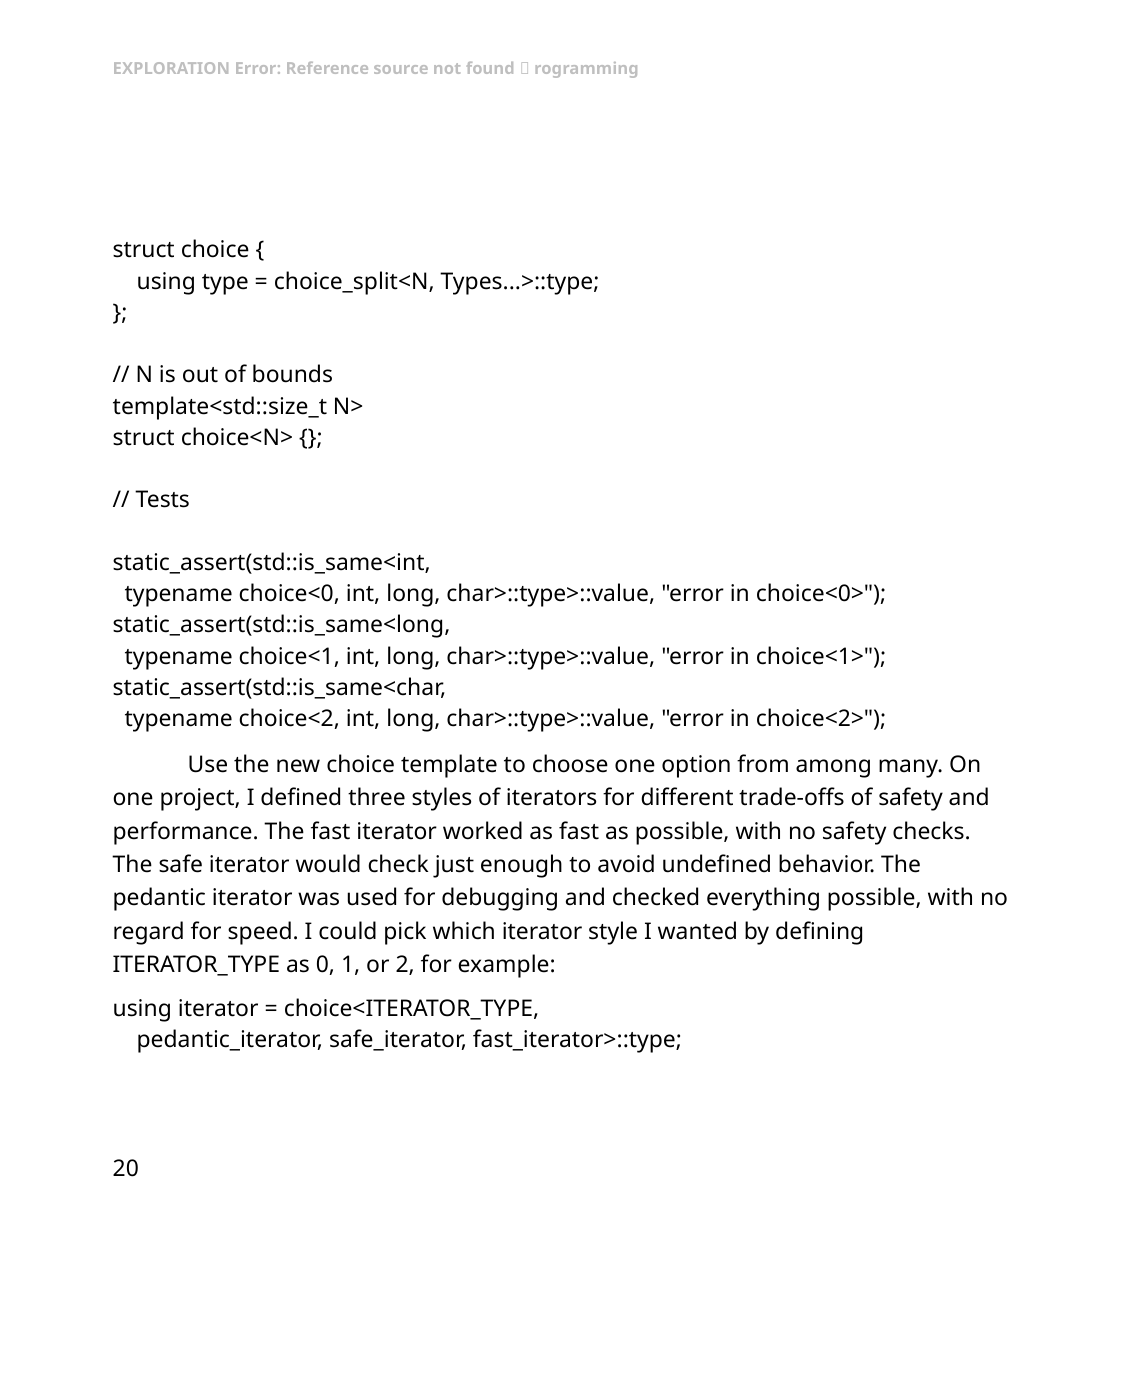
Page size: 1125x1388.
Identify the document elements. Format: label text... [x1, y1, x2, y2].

text struct choice<N> {}; [112, 421, 1012, 452]
text Use the new choice template to choose one option from among many. On one project, I defined three styles of iterators for different trade-offs of safety and performance. The fast iterator worked as fast as possible, with no safety checks. The safe iterator would check just enough to avoid undefined behavior. The pedantic iterator was used for debugging and checked everything possible, with no regard for speed. I could pick which iterator style I wanted by defining ITERATOR_TYPE as 0, 1, or 2, for example: [112, 746, 1012, 979]
text using iterator = choice<ITERATOR_TYPE, [112, 992, 1012, 1023]
text typename choice<0, int, long, char>::type>::value, "error in choice<0>"); [112, 577, 1012, 608]
text pedantic_iterator, safe_iterator, fast_iterator>::type; [112, 1023, 1012, 1054]
text typename choice<1, int, long, char>::type>::value, "error in choice<1>"); [112, 639, 1012, 671]
text static_assert(std::is_same<long, [112, 608, 1012, 639]
text // Tests [112, 483, 1012, 514]
text template<std::size_t N> [112, 389, 1012, 421]
text using type = choice_split<N, Types...>::type; [112, 264, 1012, 296]
text struct choice { [112, 233, 1012, 264]
text static_assert(std::is_same<int, [112, 546, 1012, 577]
text static_assert(std::is_same<char, [112, 671, 1012, 702]
text // N is out of bounds [112, 358, 1012, 389]
text }; [112, 296, 1012, 327]
text typename choice<2, int, long, char>::type>::value, "error in choice<2>"); [112, 702, 1012, 733]
